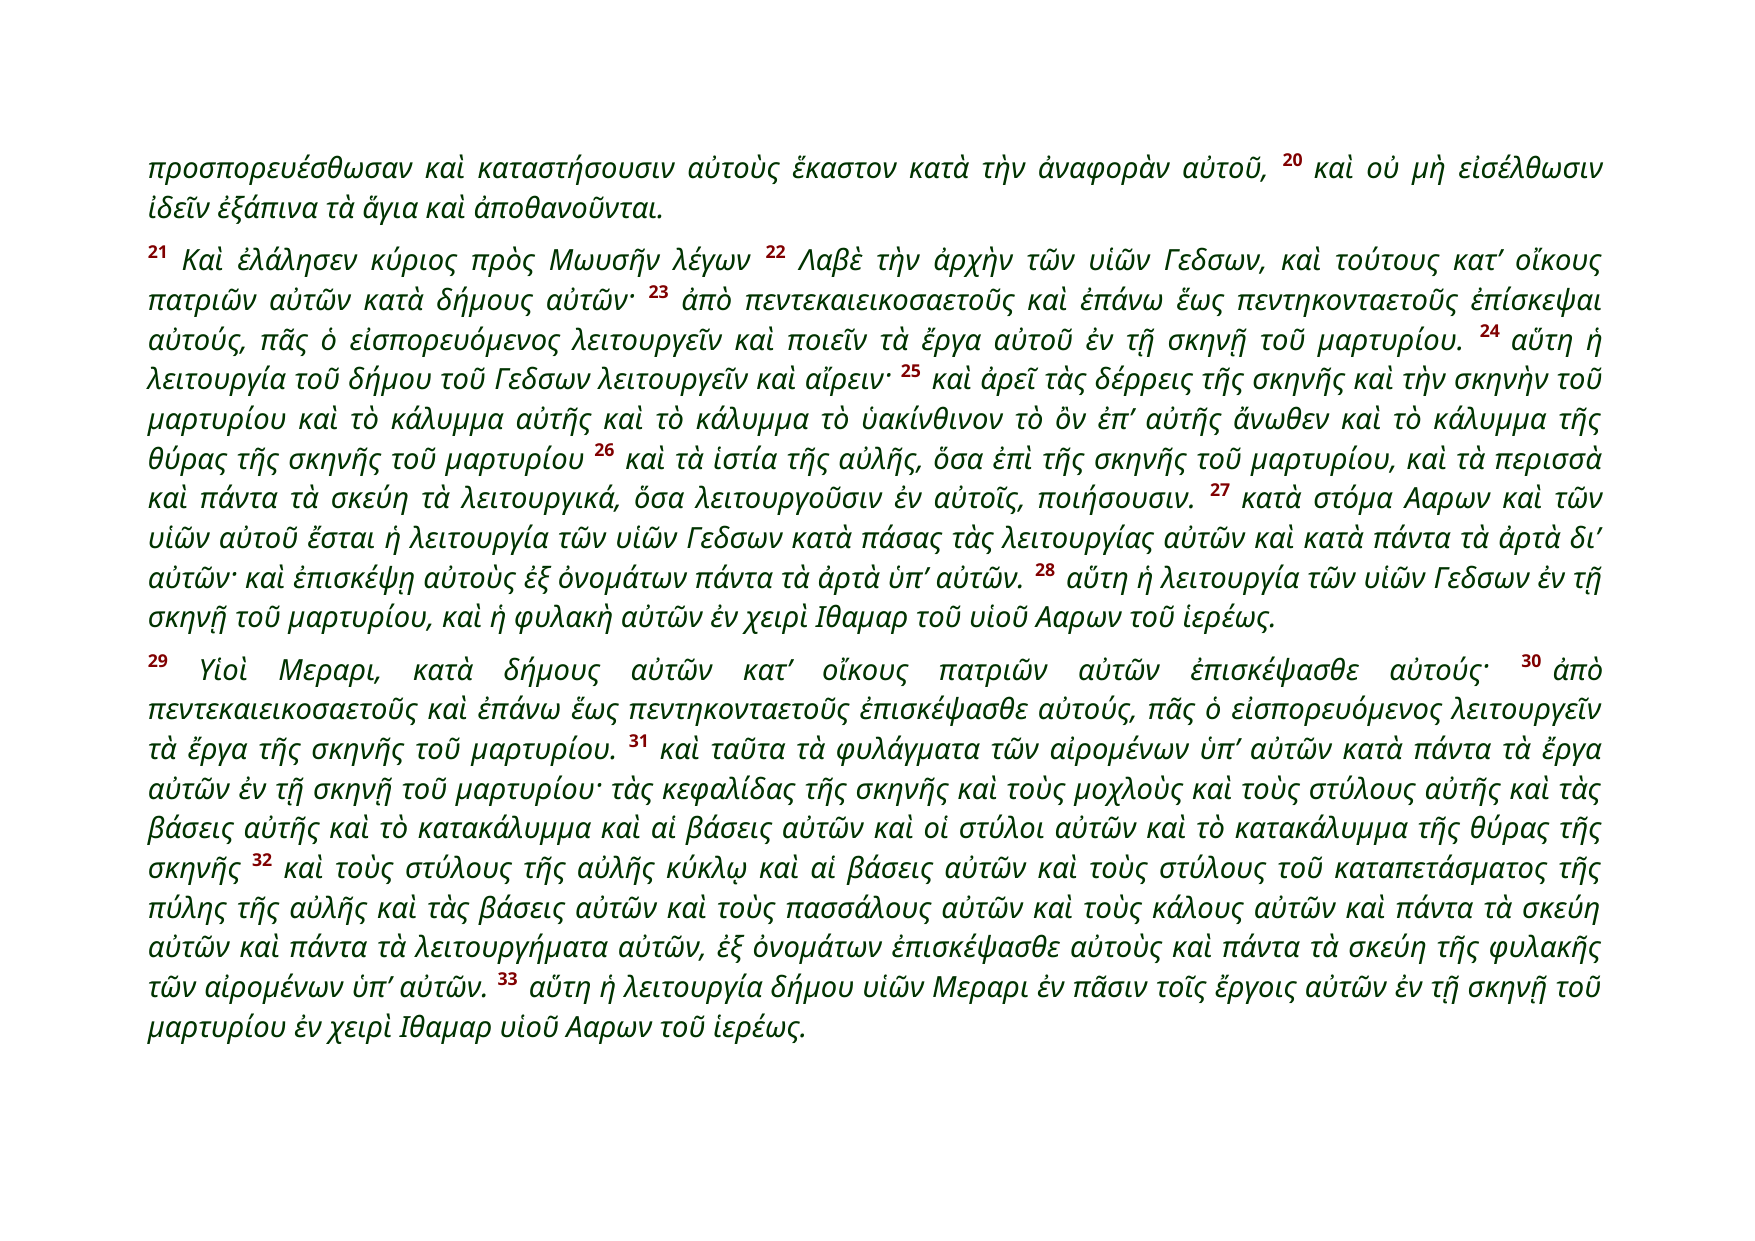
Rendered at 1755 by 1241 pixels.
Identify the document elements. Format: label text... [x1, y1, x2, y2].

text προσπορευέσθωσαν καὶ καταστήσουσιν αὐτοὺς ἕκαστον κατὰ τὴν ἀναφορὰν αὐτοῦ, 20 καὶ οὐ μὴ εἰσέλθωσιν ἰδεῖν ἐξάπινα τὰ ἅγια καὶ ἀποθανοῦνται. [148, 148, 1606, 227]
text 29 Υἱοὶ Μεραρι, κατὰ δήμους αὐτῶν κατ’ οἴκους πατριῶν αὐτῶν ἐπισκέψασθε αὐτούς· 30 ἀπὸ πεντεκαιεικοσαετοῦς καὶ ἐπάνω ἕως πεντηκονταετοῦς ἐπισκέψασθε αὐτούς, πᾶς ὁ εἰσπορευόμενος λειτουργεῖν τὰ ἔργα τῆς σκηνῆς τοῦ μαρτυρίου. 31 καὶ ταῦτα τὰ φυλάγματα τῶν αἰρομένων ὑπ’ αὐτῶν κατὰ πάντα τὰ ἔργα αὐτῶν ἐν τῇ σκηνῇ τοῦ μαρτυρίου· τὰς κεφαλίδας τῆς σκηνῆς καὶ τοὺς μοχλοὺς καὶ τοὺς στύλους αὐτῆς καὶ τὰς βάσεις αὐτῆς καὶ τὸ κατακάλυμμα καὶ αἱ βάσεις αὐτῶν καὶ οἱ στύλοι αὐτῶν καὶ τὸ κατακάλυμμα τῆς θύρας τῆς σκηνῆς 32 καὶ τοὺς στύλους τῆς αὐλῆς κύκλῳ καὶ αἱ βάσεις αὐτῶν καὶ τοὺς στύλους τοῦ καταπετάσματος τῆς πύλης τῆς αὐλῆς καὶ τὰς βάσεις αὐτῶν καὶ τοὺς πασσάλους αὐτῶν καὶ τοὺς κάλους αὐτῶν καὶ πάντα τὰ σκεύη αὐτῶν καὶ πάντα τὰ λειτουργήματα αὐτῶν, ἐξ ὀνομάτων ἐπισκέψασθε αὐτοὺς καὶ πάντα τὰ σκεύη τῆς φυλακῆς τῶν αἰρομένων ὑπ’ αὐτῶν. 33 αὕτη ἡ λειτουργία δήμου υἱῶν Μεραρι ἐν πᾶσιν τοῖς ἔργοις αὐτῶν ἐν τῇ σκηνῇ τοῦ μαρτυρίου ἐν χειρὶ Ιθαμαρ υἱοῦ Ααρων τοῦ ἱερέως. [148, 649, 1606, 1046]
text 21 Καὶ ἐλάλησεν κύριος πρὸς Μωυσῆν λέγων 22 Λαβὲ τὴν ἀρχὴν τῶν υἱῶν Γεδσων, καὶ τούτους κατ’ οἴκους πατριῶν αὐτῶν κατὰ δήμους αὐτῶν· 23 ἀπὸ πεντεκαιεικοσαετοῦς καὶ ἐπάνω ἕως πεντηκονταετοῦς ἐπίσκεψαι αὐτούς, πᾶς ὁ εἰσπορευόμενος λειτουργεῖν καὶ ποιεῖν τὰ ἔργα αὐτοῦ ἐν τῇ σκηνῇ τοῦ μαρτυρίου. 24 αὕτη ἡ λειτουργία τοῦ δήμου τοῦ Γεδσων λειτουργεῖν καὶ αἴρειν· 25 καὶ ἀρεῖ τὰς δέρρεις τῆς σκηνῆς καὶ τὴν σκηνὴν τοῦ μαρτυρίου καὶ τὸ κάλυμμα αὐτῆς καὶ τὸ κάλυμμα τὸ ὑακίνθινον τὸ ὂν ἐπ’ αὐτῆς ἄνωθεν καὶ τὸ κάλυμμα τῆς θύρας τῆς σκηνῆς τοῦ μαρτυρίου 26 καὶ τὰ ἱστία τῆς αὐλῆς, ὅσα ἐπὶ τῆς σκηνῆς τοῦ μαρτυρίου, καὶ τὰ περισσὰ καὶ πάντα τὰ σκεύη τὰ λειτουργικά, ὅσα λειτουργοῦσιν ἐν αὐτοῖς, ποιήσουσιν. 27 κατὰ στόμα Ααρων καὶ τῶν υἱῶν αὐτοῦ ἔσται ἡ λειτουργία τῶν υἱῶν Γεδσων κατὰ πάσας τὰς λειτουργίας αὐτῶν καὶ κατὰ πάντα τὰ ἀρτὰ δι’ αὐτῶν· καὶ ἐπισκέψῃ αὐτοὺς ἐξ ὀνομάτων πάντα τὰ ἀρτὰ ὑπ’ αὐτῶν. 28 αὕτη ἡ λειτουργία τῶν υἱῶν Γεδσων ἐν τῇ σκηνῇ τοῦ μαρτυρίου, καὶ ἡ φυλακὴ αὐτῶν ἐν χειρὶ Ιθαμαρ τοῦ υἱοῦ Ααρων τοῦ ἱερέως. [148, 239, 1606, 636]
